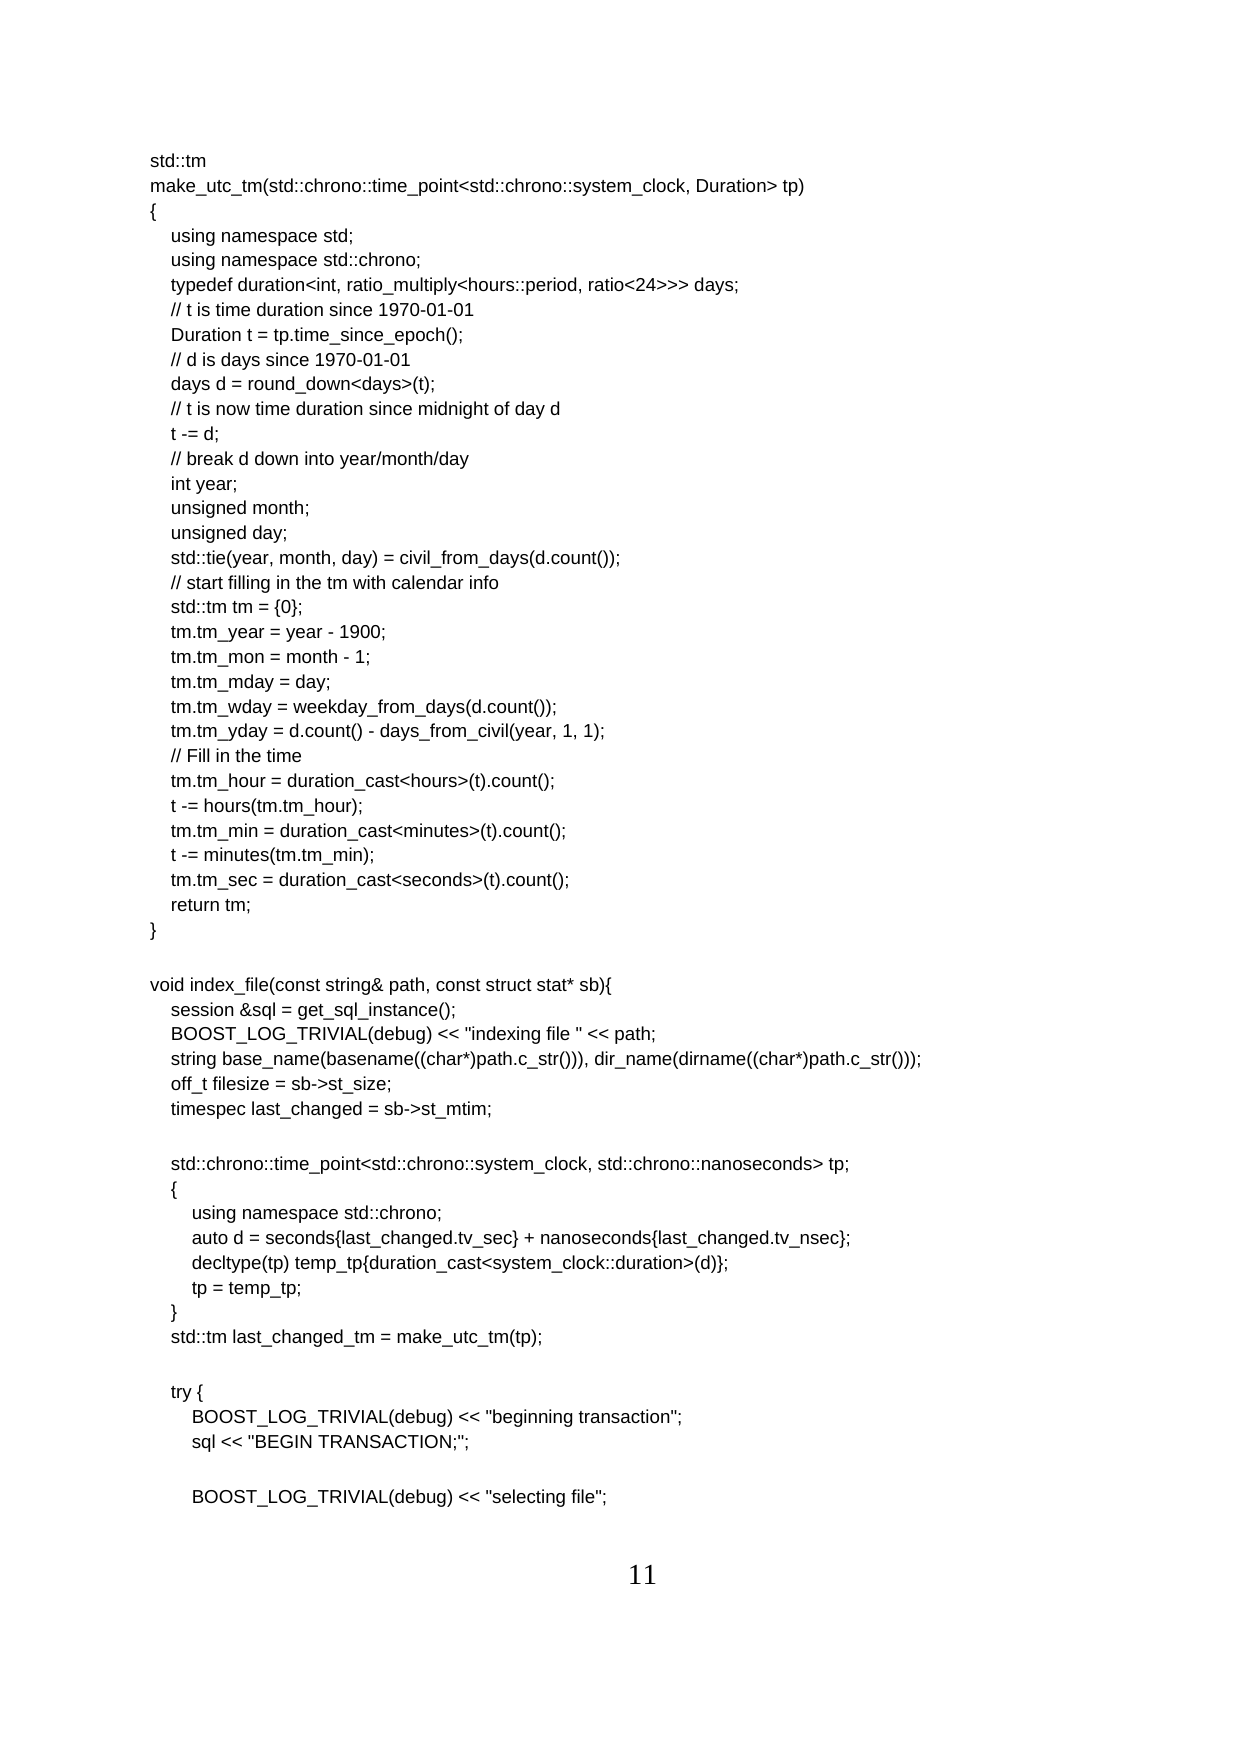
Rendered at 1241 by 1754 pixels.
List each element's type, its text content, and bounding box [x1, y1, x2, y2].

text { [150, 1177, 1091, 1199]
text using namespace std; [150, 224, 1091, 246]
text // t is now time duration since midnight of day d [150, 398, 1091, 419]
text tm.tm_year = year - 1900; [150, 621, 1091, 643]
text // Fill in the time [150, 745, 1091, 767]
text tm.tm_wday = weekday_from_days(d.count()); [150, 695, 1091, 717]
text tp = temp_tp; [150, 1276, 1091, 1298]
text tm.tm_hour = duration_cast<hours>(t).count(); [150, 770, 1091, 791]
text sql << "BEGIN TRANSACTION;"; [150, 1431, 1091, 1452]
text Duration t = tp.time_since_epoch(); [150, 323, 1091, 345]
text unsigned day; [150, 522, 1091, 543]
text std::tm [150, 150, 1091, 172]
text std::tm last_changed_tm = make_utc_tm(tp); [150, 1326, 1091, 1348]
text } [150, 918, 1091, 940]
text // start filling in the tm with calendar info [150, 571, 1091, 593]
text int year; [150, 472, 1091, 494]
text std::tm tm = {0}; [150, 596, 1091, 618]
text timespec last_changed = sb->st_mtim; [150, 1097, 1091, 1119]
text using namespace std::chrono; [150, 249, 1091, 271]
text } [150, 1301, 1091, 1323]
text typedef duration<int, ratio_multiply<hours::period, ratio<24>>> days; [150, 274, 1091, 296]
text t -= hours(tm.tm_hour); [150, 794, 1091, 816]
text // t is time duration since 1970-01-01 [150, 299, 1091, 320]
text tm.tm_yday = d.count() - days_from_civil(year, 1, 1); [150, 720, 1091, 742]
text // break d down into year/month/day [150, 447, 1091, 469]
text BOOST_LOG_TRIVIAL(debug) << "beginning transaction"; [150, 1406, 1091, 1427]
text using namespace std::chrono; [150, 1202, 1091, 1224]
text session &sql = get_sql_instance(); [150, 998, 1091, 1020]
text decltype(tp) temp_tp{duration_cast<system_clock::duration>(d)}; [150, 1252, 1091, 1273]
text days d = round_down<days>(t); [150, 373, 1091, 395]
text off_t filesize = sb->st_size; [150, 1073, 1091, 1094]
text // d is days since 1970-01-01 [150, 348, 1091, 370]
text BOOST_LOG_TRIVIAL(debug) << "selecting file"; [150, 1486, 1091, 1507]
text std::tie(year, month, day) = civil_from_days(d.count()); [150, 547, 1091, 568]
text t -= minutes(tm.tm_min); [150, 844, 1091, 866]
text tm.tm_mon = month - 1; [150, 646, 1091, 667]
text t -= d; [150, 423, 1091, 444]
text return tm; [150, 894, 1091, 915]
text try { [150, 1381, 1091, 1403]
text tm.tm_mday = day; [150, 671, 1091, 692]
text BOOST_LOG_TRIVIAL(debug) << "indexing file " << path; [150, 1023, 1091, 1045]
text make_utc_tm(std::chrono::time_point<std::chrono::system_clock, Duration> tp) [150, 175, 1091, 196]
text void index_file(const string& path, const struct stat* sb){ [150, 973, 1091, 995]
text unsigned month; [150, 497, 1091, 519]
text auto d = seconds{last_changed.tv_sec} + nanoseconds{last_changed.tv_nsec}; [150, 1227, 1091, 1248]
text string base_name(basename((char*)path.c_str())), dir_name(dirname((char*)path.c_str())); [150, 1048, 1091, 1069]
text tm.tm_min = duration_cast<minutes>(t).count(); [150, 819, 1091, 841]
text tm.tm_sec = duration_cast<seconds>(t).count(); [150, 869, 1091, 891]
text std::chrono::time_point<std::chrono::system_clock, std::chrono::nanoseconds> tp; [150, 1152, 1091, 1174]
text { [150, 199, 1091, 221]
